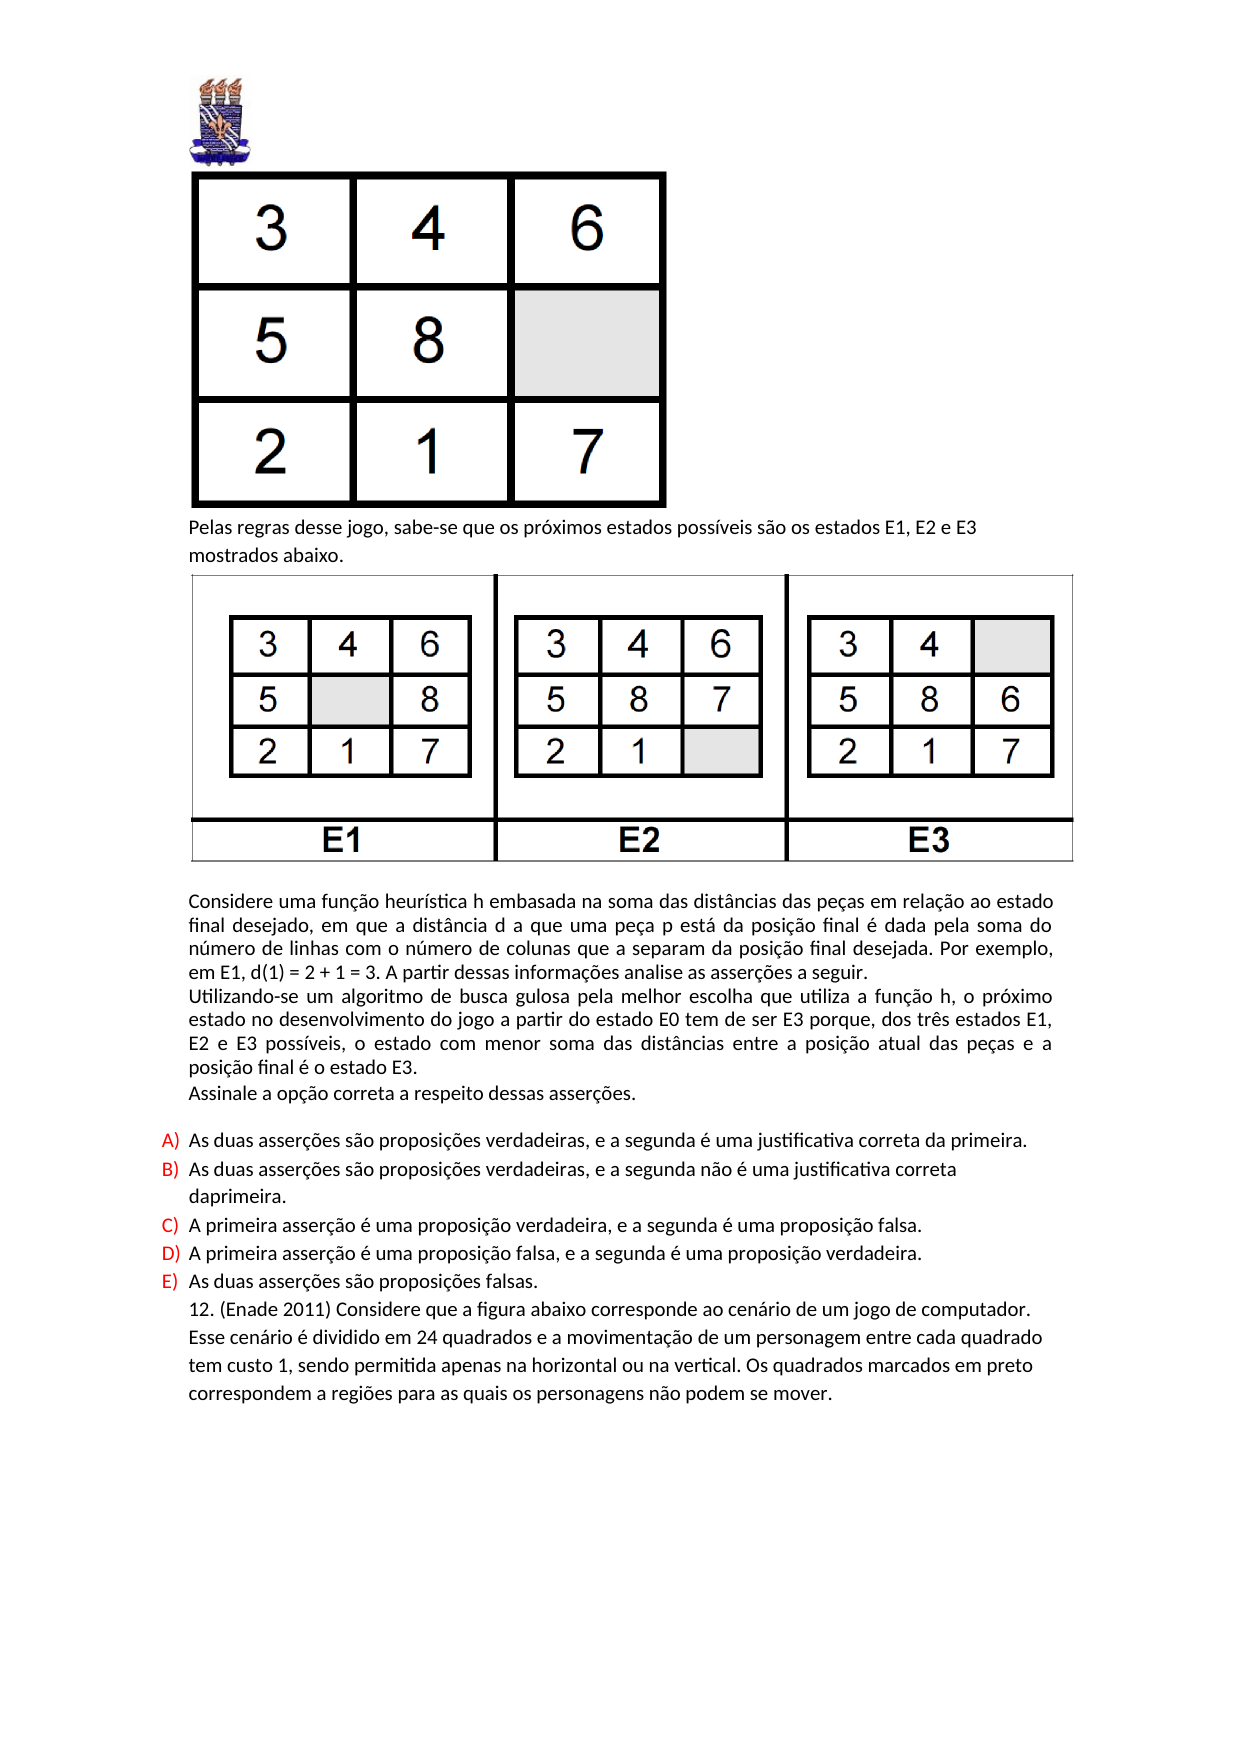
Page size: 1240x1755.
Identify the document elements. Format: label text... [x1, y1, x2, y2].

list As duas asserções são proposições verdadeiras, e a segunda é uma justificativa correta da primeira. [162, 1127, 1053, 1153]
picture [189, 75, 672, 512]
list A primeira asserção é uma proposição falsa, e a segunda é uma proposição verdadeira. [162, 1240, 1053, 1266]
text Considere uma função heurística h embasada na soma das distâncias das peças em relação ao estado final desejado, em que a distância d a que uma peça p está da posição final é dada pela soma do número de linhas com o número de colunas que a separam da posição final desejada. Por exemplo, em E1, d(1) = 2 + 1 = 3. A partir dessas informações analise as asserções a seguir. [188, 890, 1055, 984]
picture [189, 570, 1075, 864]
text Pelas regras desse jogo, sabe-se que os próximos estados possíveis são os estados E1, E2 e E3 mostrados abaixo. [188, 514, 1053, 568]
list As duas asserções são proposições verdadeiras, e a segunda não é uma justificativa correta daprimeira. [162, 1156, 1053, 1209]
text Assinale a opção correta a respeito dessas asserções. [188, 1080, 1053, 1105]
text Utilizando-se um algoritmo de busca gulosa pela melhor escolha que utiliza a função h, o próximo estado no desenvolvimento do jogo a partir do estado E0 tem de ser E3 porque, dos três estados E1, E2 e E3 possíveis, o estado com menor soma das distâncias entre a posição atual das peças e a posição final é o estado E3. [188, 985, 1055, 1079]
list As duas asserções são proposições falsas. [162, 1268, 1053, 1294]
text 12. (Enade 2011) Considere que a figura abaixo corresponde ao cenário de um jogo de computador. Esse cenário é dividido em 24 quadrados e a movimentação de um personagem entre cada quadrado tem custo 1, sendo permitida apenas na horizontal ou na vertical. Os quadrados marcados em preto correspondem a regiões para as quais os personagens não podem se mover. [188, 1297, 1053, 1406]
list A primeira asserção é uma proposição verdadeira, e a segunda é uma proposição falsa. [162, 1212, 1053, 1237]
